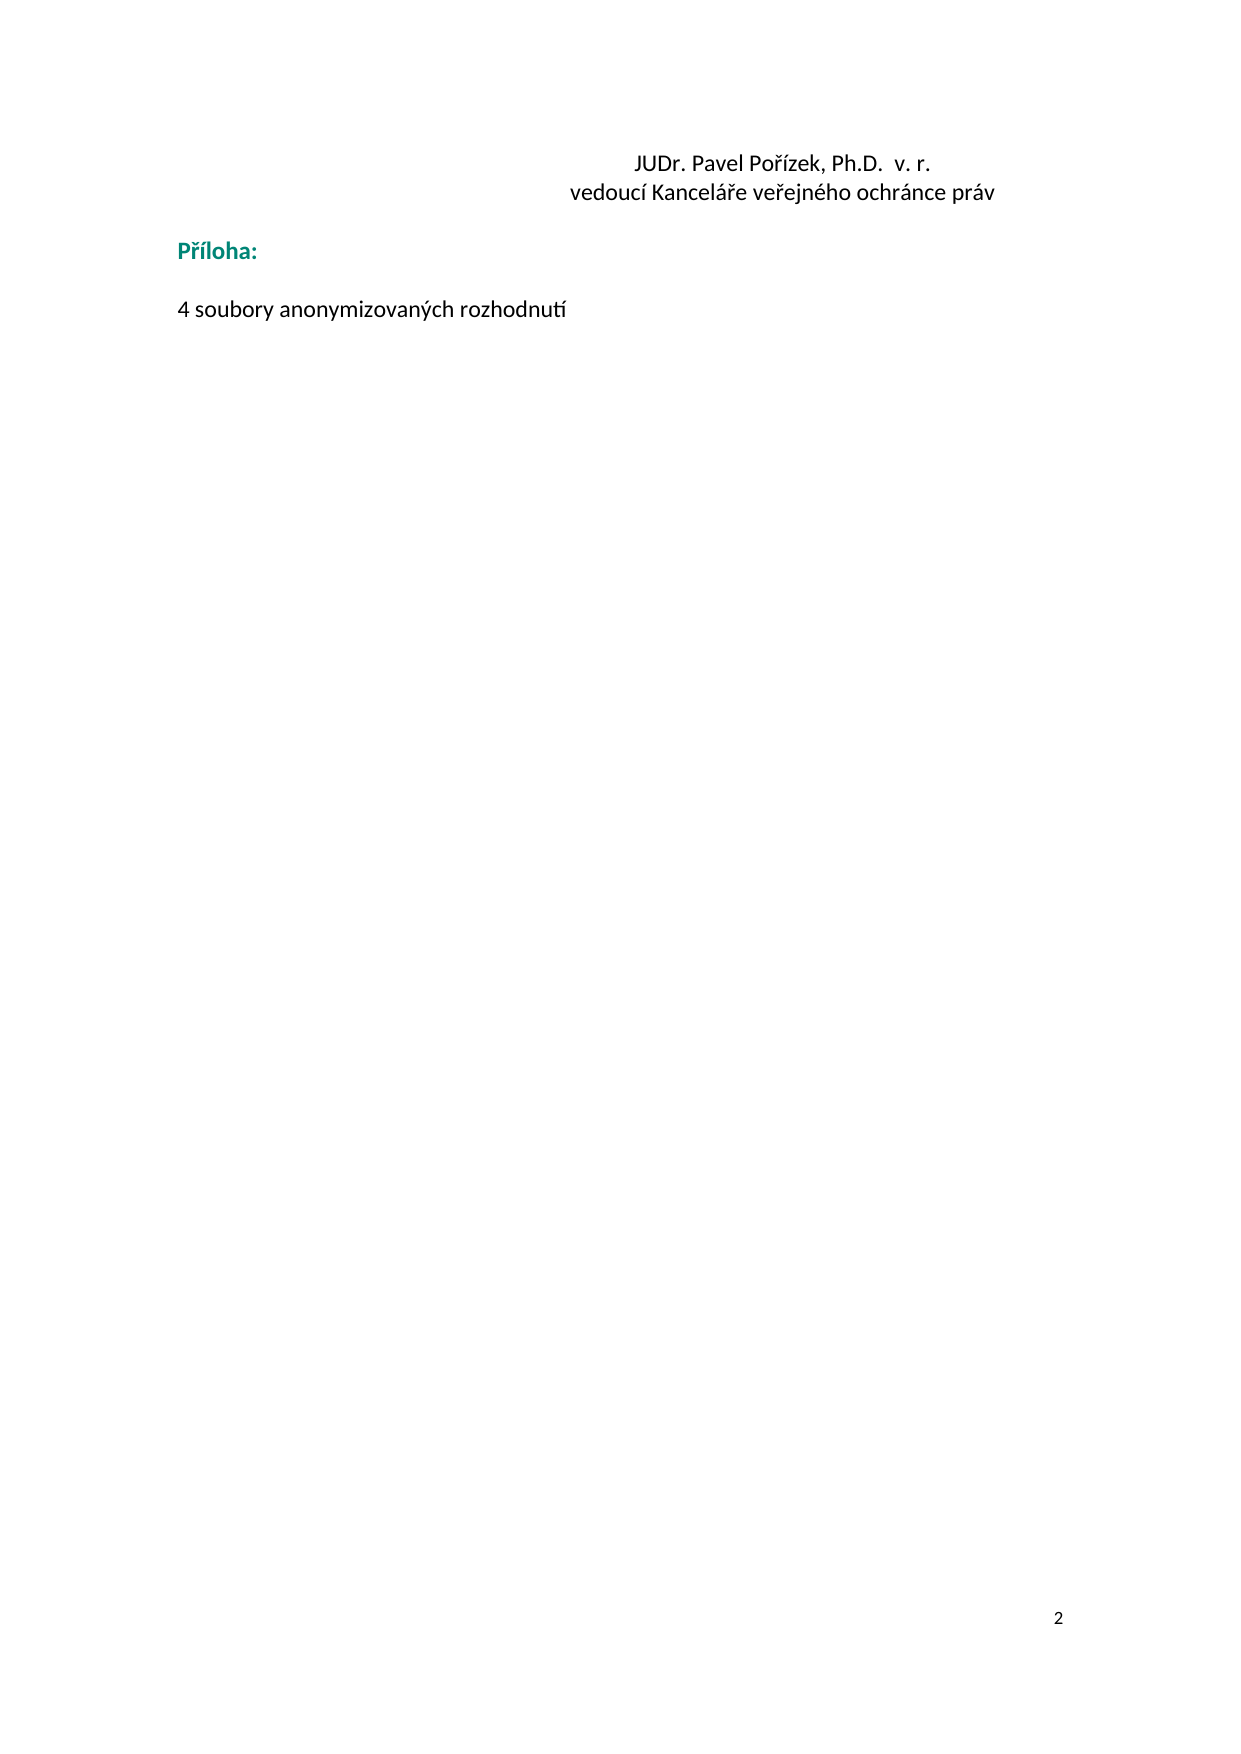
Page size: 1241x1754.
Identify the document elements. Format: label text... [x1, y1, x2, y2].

text JUDr. Pavel Pořízek, Ph.D. v. r. [502, 148, 1063, 177]
text 4 soubory anonymizovaných rozhodnutí [177, 294, 1063, 323]
subtitle Příloha: [177, 236, 1063, 266]
text vedoucí Kanceláře veřejného ochránce práv [502, 177, 1063, 206]
